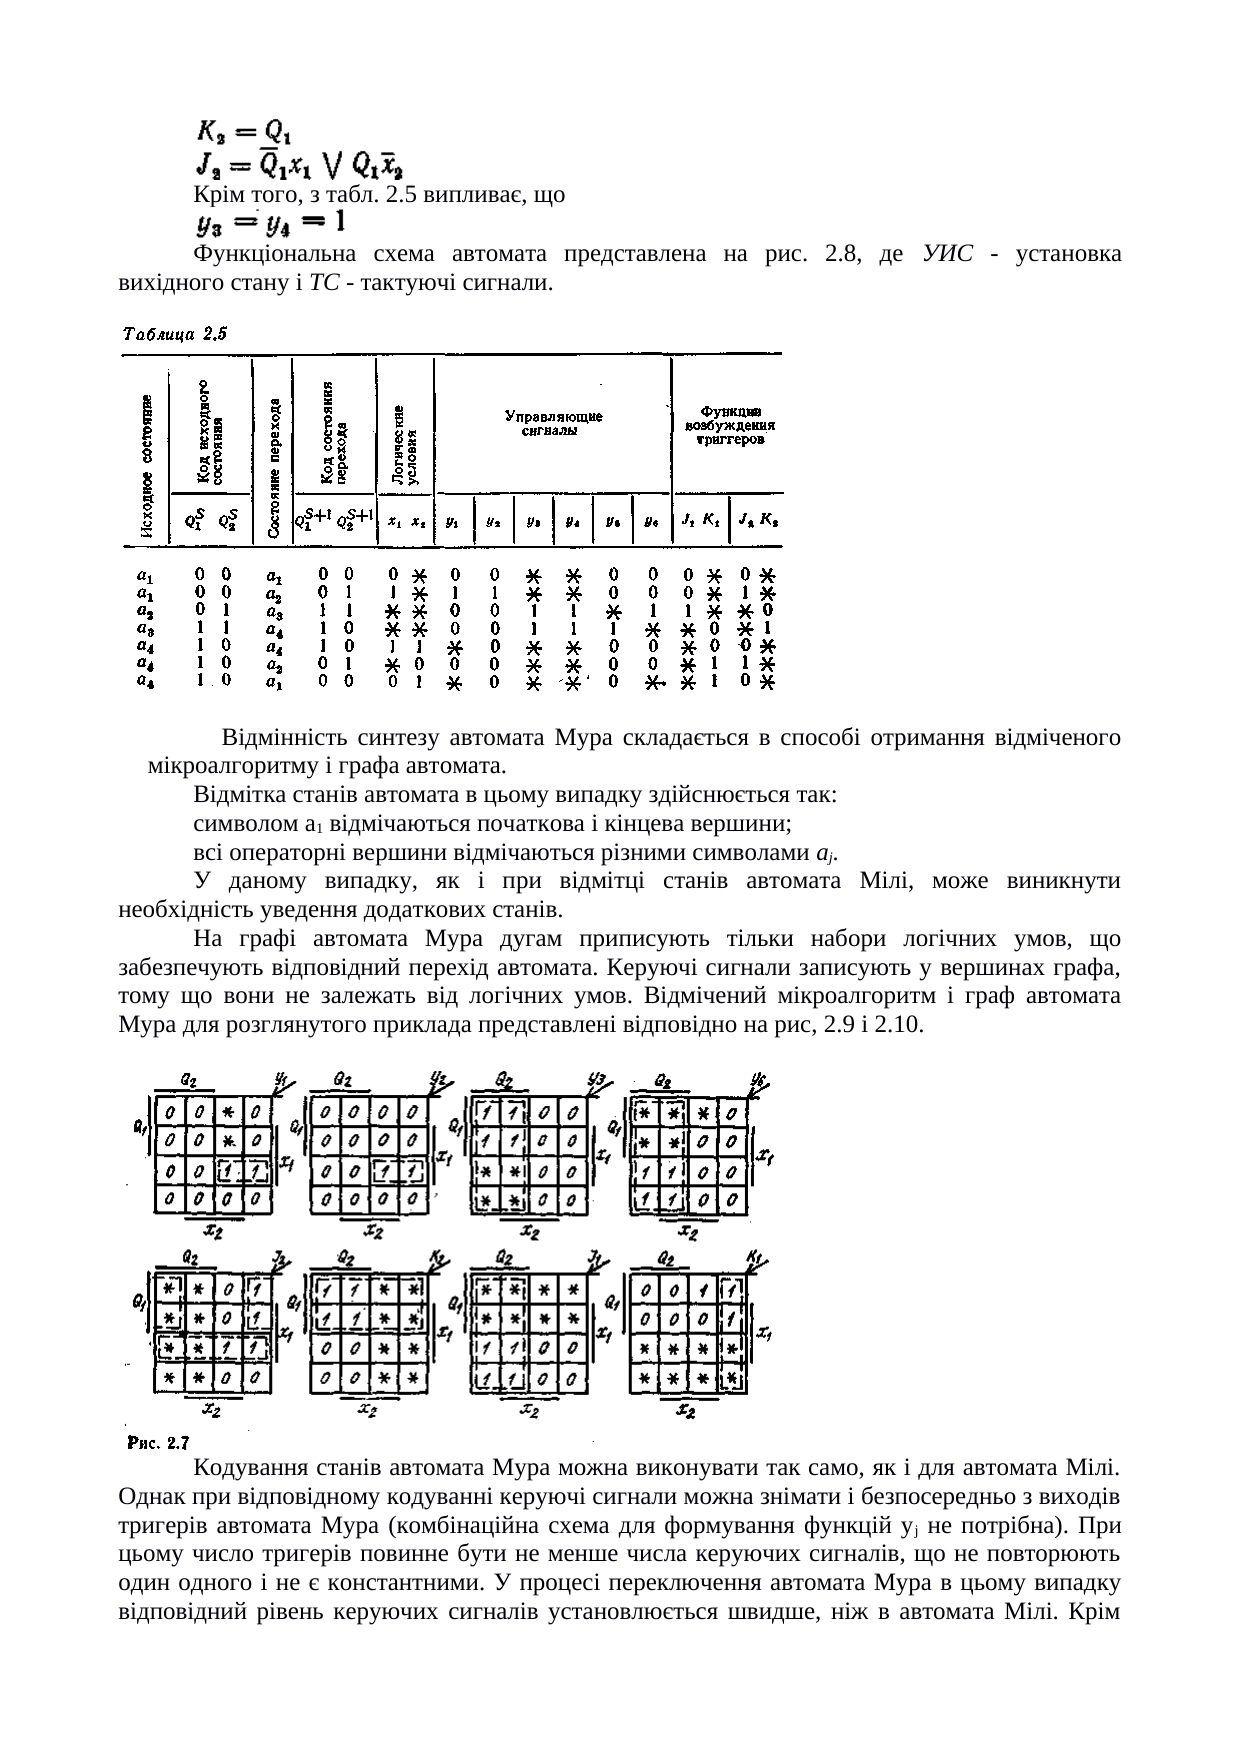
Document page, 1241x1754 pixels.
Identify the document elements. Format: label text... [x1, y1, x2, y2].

text Функціональна схема автомата представлена на рис. 2.8, де УИС - установка вихідного стану і ТС - тактуючі сигнали. [118, 238, 1122, 296]
text символом a1 відмічаються початкова і кінцева вершини; [118, 808, 1122, 837]
picture [118, 1066, 780, 1453]
text Кодування станів автомата Мура можна виконувати так само, як і для автомата Мілі. Однак при відповідному кодуванні керуючі сигнали можна знімати і безпосередньо з виходів тригерів автомата Мура (комбінаційна схема для формування функцій yj не потрібна). При цьому число тригерів повинне бути не менше числа керуючих сигналів, що не повторюють один одного і не є константними. У процесі переключення автомата Мура в цьому випадку відповідний рівень керуючих сигналів установлюється швидше, ніж в автомата Мілі. Крім [118, 1452, 1122, 1625]
text На графі автомата Мура дугам приписують тільки набори логічних умов, що забезпечують відповідний перехід автомата. Керуючі сигнали записують у вершинах графа, тому що вони не залежать від логічних умов. Відмічений мікроалгоритм і граф автомата Мура для розглянутого приклада представлені відповідно на рис, 2.9 і 2.10. [118, 923, 1122, 1038]
picture [193, 207, 347, 239]
text У даному випадку, як і при відмітці станів автомата Мілі, може виникнути необхідність уведення додаткових станів. [118, 866, 1122, 923]
picture [118, 324, 787, 694]
text Відмінність синтезу автомата Мура складається в способі отримання відміченого мікроалгоритму і графа автомата. [148, 722, 1122, 779]
text Відмітка станів автомата в цьому випадку здійснюється так: [118, 779, 1122, 808]
text Крім того, з табл. 2.5 випливає, що [118, 179, 1122, 208]
picture [193, 118, 406, 180]
text всі операторні вершини відмічаються різними символами аj. [118, 837, 1122, 866]
